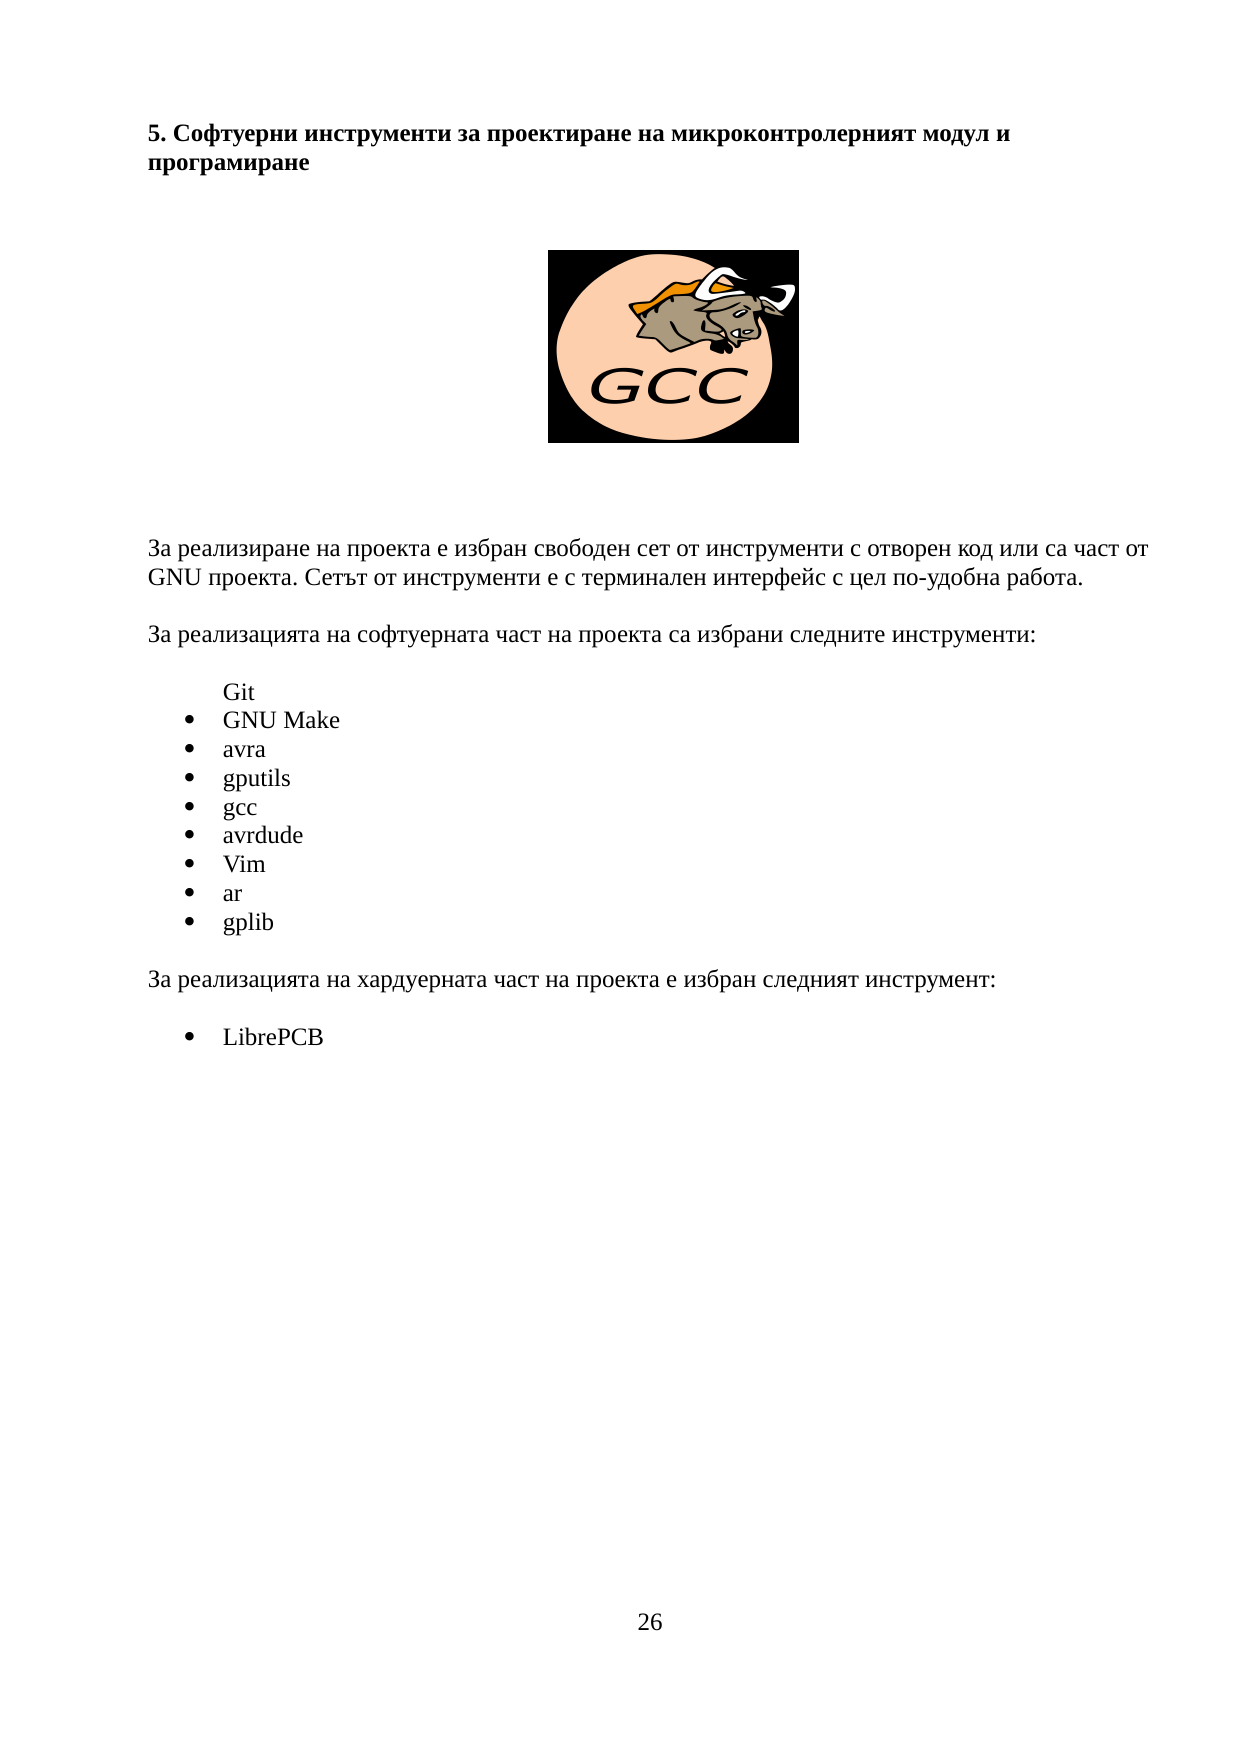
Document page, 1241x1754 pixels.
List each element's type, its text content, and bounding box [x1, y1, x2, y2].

text За реализиране на проекта е избран свободен сет от инструменти с отворен код или са част от GNU проекта. Сетът от инструменти е с терминален интерфейс с цел по-удобна работа. [148, 533, 1152, 591]
list LibrePCB [185, 1022, 1152, 1051]
list gplib [185, 907, 1152, 936]
list avrdude [185, 821, 1152, 849]
list avra [185, 734, 1152, 763]
subtitle 5. Софтуерни инструменти за проектиране на микроконтролерният модул и програмиране [148, 118, 1152, 176]
list Vim [185, 849, 1152, 878]
text За реализацията на софтуерната част на проекта са избрани следните инструменти: [148, 619, 1152, 648]
list gcc [185, 792, 1152, 821]
list ar [185, 878, 1152, 907]
text За реализацията на хардуерната част на проекта е избран следният инструмент: [148, 964, 1152, 993]
list gputils [185, 763, 1152, 792]
text Git [223, 677, 1152, 706]
picture [551, 252, 796, 441]
list GNU Make [185, 706, 1152, 734]
